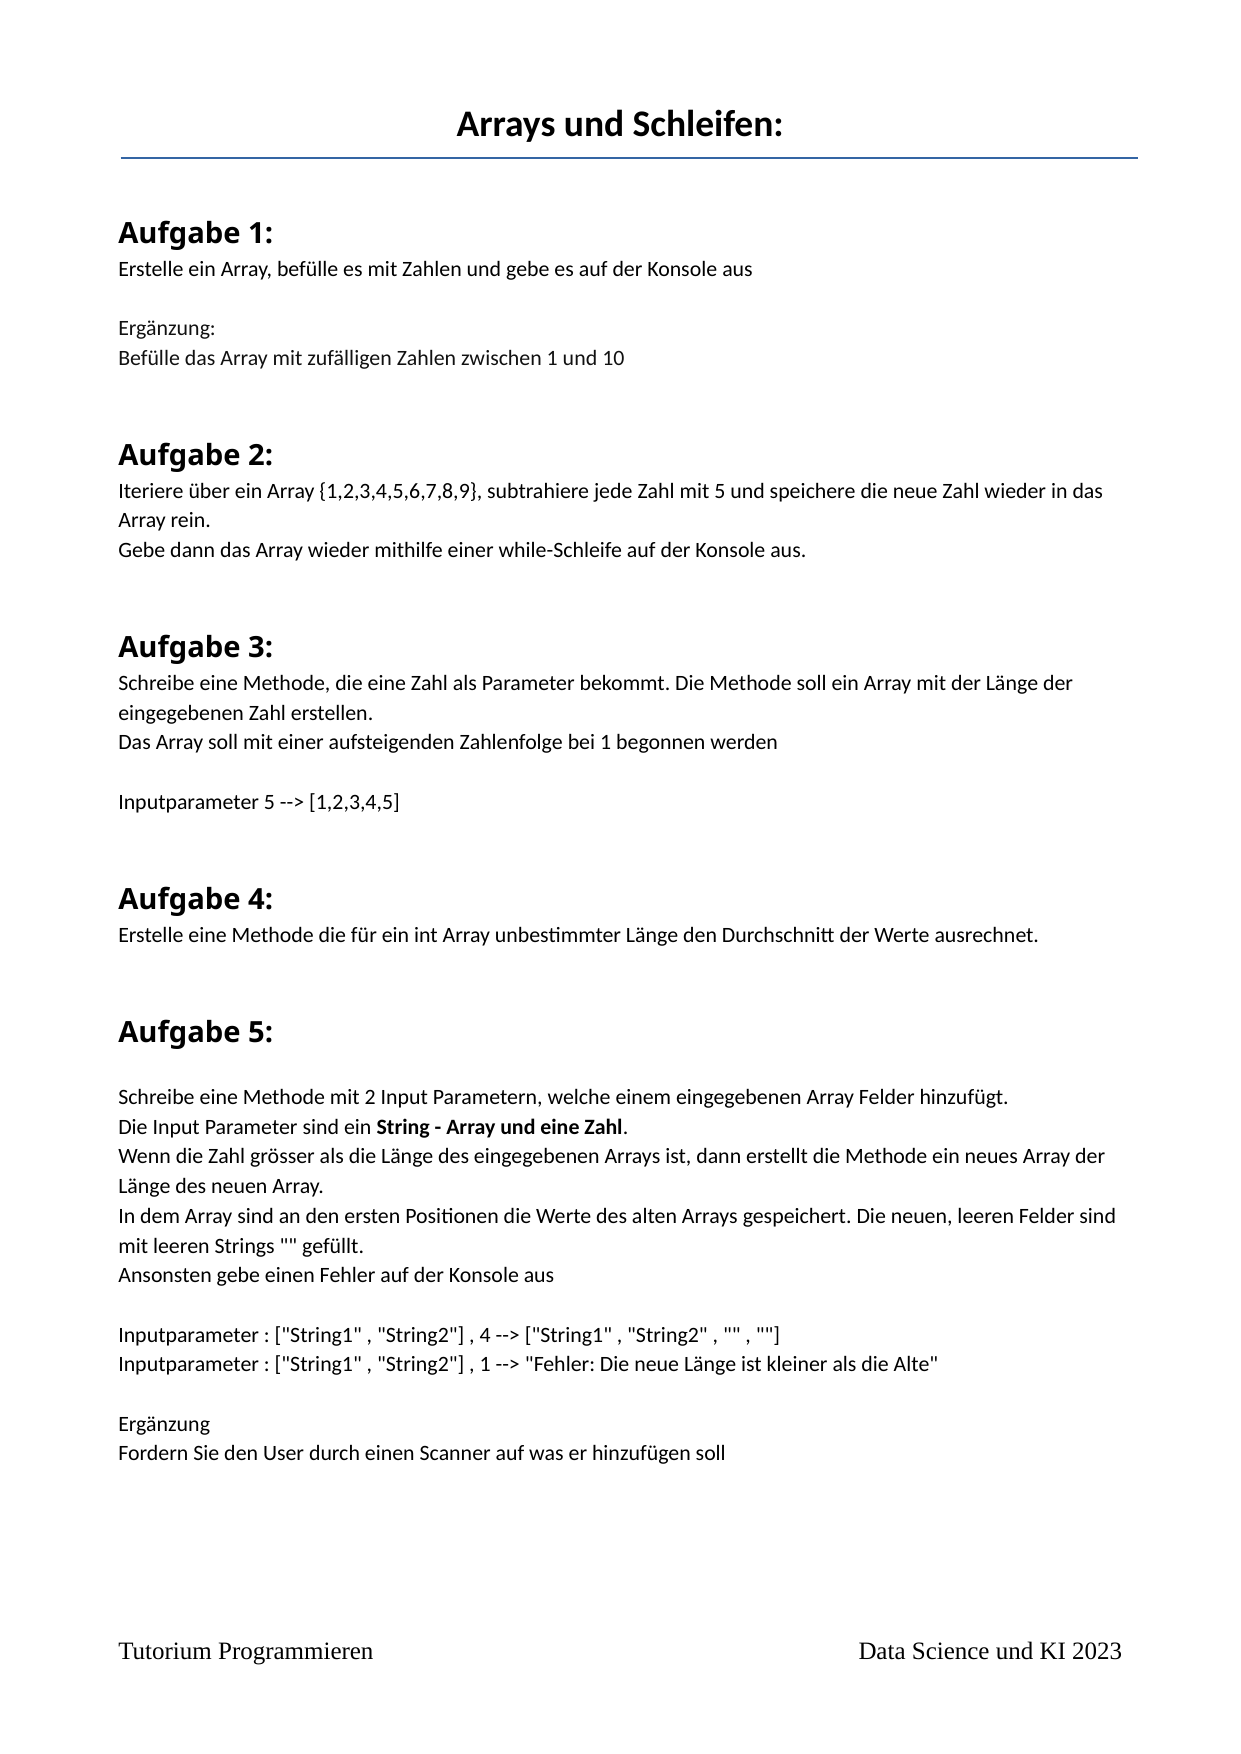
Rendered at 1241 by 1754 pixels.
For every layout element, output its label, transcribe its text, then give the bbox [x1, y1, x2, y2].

text Die Input Parameter sind ein String - Array und eine Zahl. [118, 1110, 1122, 1140]
text Ergänzung: [118, 311, 1122, 341]
text Befülle das Array mit zufälligen Zahlen zwischen 1 und 10 [118, 341, 1122, 371]
text Erstelle ein Array, befülle es mit Zahlen und gebe es auf der Konsole aus [118, 252, 1122, 281]
text Inputparameter : ["String1" , "String2"] , 4 --> ["String1" , "String2" , "" , ""] [118, 1318, 1122, 1347]
subtitle Aufgabe 5: [118, 1011, 1122, 1051]
text Gebe dann das Array wieder mithilfe einer while-Schleife auf der Konsole aus. [118, 533, 1122, 563]
subtitle Aufgabe 2: [118, 434, 1122, 474]
subtitle Aufgabe 4: [118, 878, 1122, 918]
subtitle Aufgabe 3: [118, 626, 1122, 666]
text Das Array soll mit einer aufsteigenden Zahlenfolge bei 1 begonnen werden [118, 725, 1122, 755]
text Iteriere über ein Array {1,2,3,4,5,6,7,8,9}, subtrahiere jede Zahl mit 5 und speichere die neue Zahl wieder in das Array rein. [118, 474, 1122, 533]
text Ergänzung [118, 1407, 1122, 1437]
text Schreibe eine Methode, die eine Zahl als Parameter bekommt. Die Methode soll ein Array mit der Länge der eingegebenen Zahl erstellen. [118, 666, 1122, 725]
text Wenn die Zahl grösser als die Länge des eingegebenen Arrays ist, dann erstellt die Methode ein neues Array der Länge des neuen Array. [118, 1140, 1122, 1199]
text Schreibe eine Methode mit 2 Input Parametern, welche einem eingegebenen Array Felder hinzufügt. [118, 1080, 1122, 1110]
text Ansonsten gebe einen Fehler auf der Konsole aus [118, 1258, 1122, 1288]
subtitle Aufgabe 1: [118, 212, 1122, 252]
text In dem Array sind an den ersten Positionen die Werte des alten Arrays gespeichert. Die neuen, leeren Felder sind mit leeren Strings "" gefüllt. [118, 1199, 1122, 1258]
text Inputparameter : ["String1" , "String2"] , 1 --> "Fehler: Die neue Länge ist kleiner als die Alte" [118, 1347, 1122, 1377]
text Erstelle eine Methode die für ein int Array unbestimmter Länge den Durchschnitt der Werte ausrechnet. [118, 918, 1122, 947]
text Inputparameter 5 --> [1,2,3,4,5] [118, 785, 1122, 814]
subtitle Arrays und Schleifen: [118, 100, 1122, 146]
text Fordern Sie den User durch einen Scanner auf was er hinzufügen soll [118, 1437, 1122, 1466]
